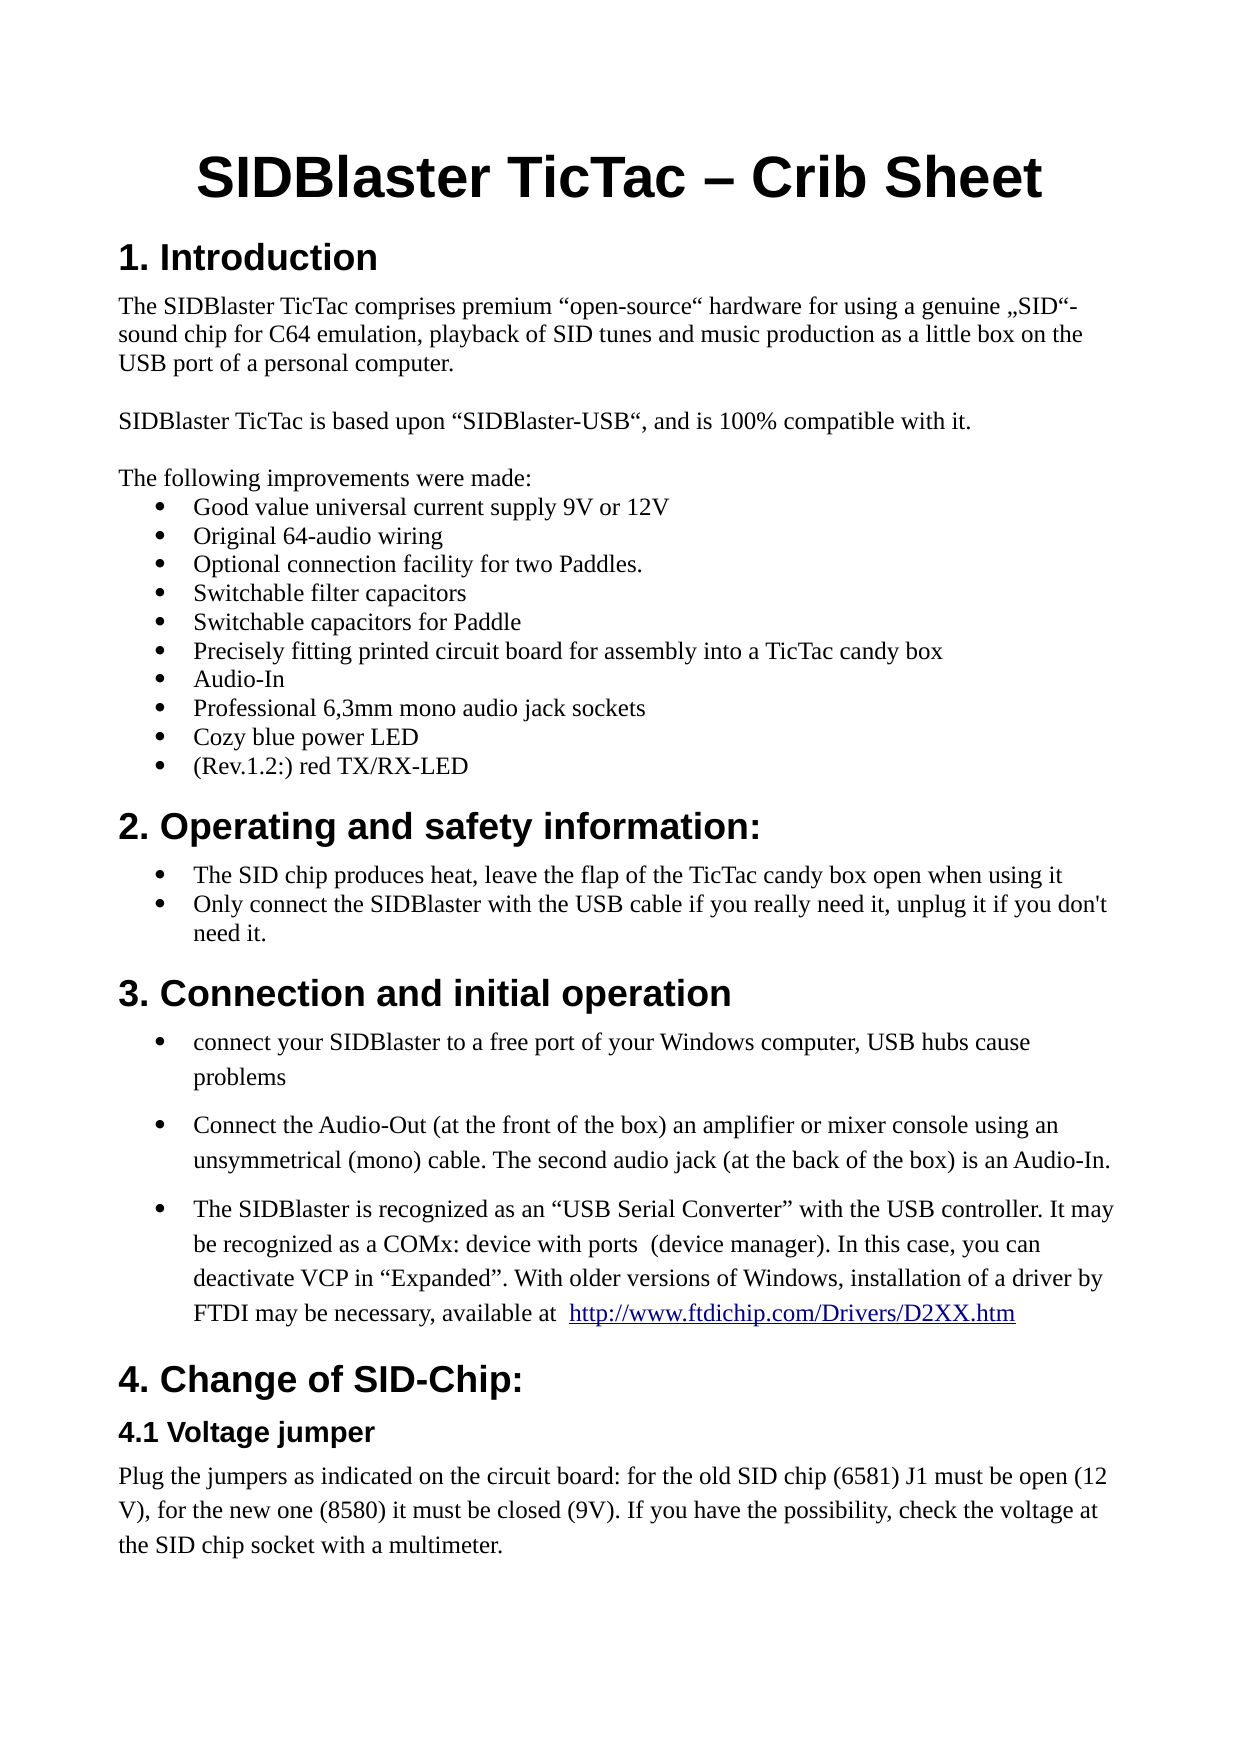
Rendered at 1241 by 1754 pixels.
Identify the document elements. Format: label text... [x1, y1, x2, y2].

list Cozy blue power LED [156, 722, 1122, 751]
subtitle 4. Change of SID-Chip: [118, 1357, 1122, 1400]
text SIDBlaster TicTac is based upon “SIDBlaster-USB“, and is 100% compatible with it. [118, 406, 1122, 434]
text The following improvements were made: [118, 463, 1122, 492]
list Only connect the SIDBlaster with the USB cable if you really need it, unplug it if you don't need it. [156, 889, 1122, 946]
list Good value universal current supply 9V or 12V [156, 492, 1122, 521]
list The SIDBlaster is recognized as an “USB Serial Converter” with the USB controller. It may be recognized as a COMx: device with ports (device manager). In this case, you can deactivate VCP in “Expanded”. With older versions of Windows, installation of a driver by FTDI may be necessary, available at http://www.ftdichip.com/Drivers/D2XX.htm [156, 1194, 1122, 1326]
text Plug the jumpers as indicated on the circuit board: for the old SID chip (6581) J1 must be open (12 V), for the new one (8580) it must be closed (9V). If you have the possibility, check the voltage at the SID chip socket with a multimeter. [118, 1461, 1122, 1558]
title SIDBlaster TicTac – Crib Sheet [118, 143, 1122, 210]
list Precisely fitting printed circuit board for assembly into a TicTac candy box [156, 636, 1122, 664]
list The SID chip produces heat, leave the flap of the TicTac candy box open when using it [156, 860, 1122, 889]
list Connect the Audio-Out (at the front of the box) an amplifier or mixer console using an unsymmetrical (mono) cable. The second audio jack (at the back of the box) is an Audio-In. [156, 1111, 1122, 1174]
list Original 64-audio wiring [156, 521, 1122, 549]
subtitle 4.1 Voltage jumper [118, 1415, 1122, 1448]
list Professional 6,3mm mono audio jack sockets [156, 693, 1122, 722]
list Audio-In [156, 664, 1122, 693]
subtitle 2. Operating and safety information: [118, 804, 1122, 848]
list Switchable filter capacitors [156, 578, 1122, 607]
list Switchable capacitors for Paddle [156, 607, 1122, 636]
subtitle 1. Introduction [118, 235, 1122, 278]
list (Rev.1.2:) red TX/RX-LED [156, 751, 1122, 779]
text The SIDBlaster TicTac comprises premium “open-source“ hardware for using a genuine „SID“-sound chip for C64 emulation, playback of SID tunes and music production as a little box on the USB port of a personal computer. [118, 291, 1122, 377]
subtitle 3. Connection and initial operation [118, 971, 1122, 1014]
list connect your SIDBlaster to a free port of your Windows computer, USB hubs cause problems [156, 1027, 1122, 1090]
list Optional connection facility for two Paddles. [156, 549, 1122, 578]
